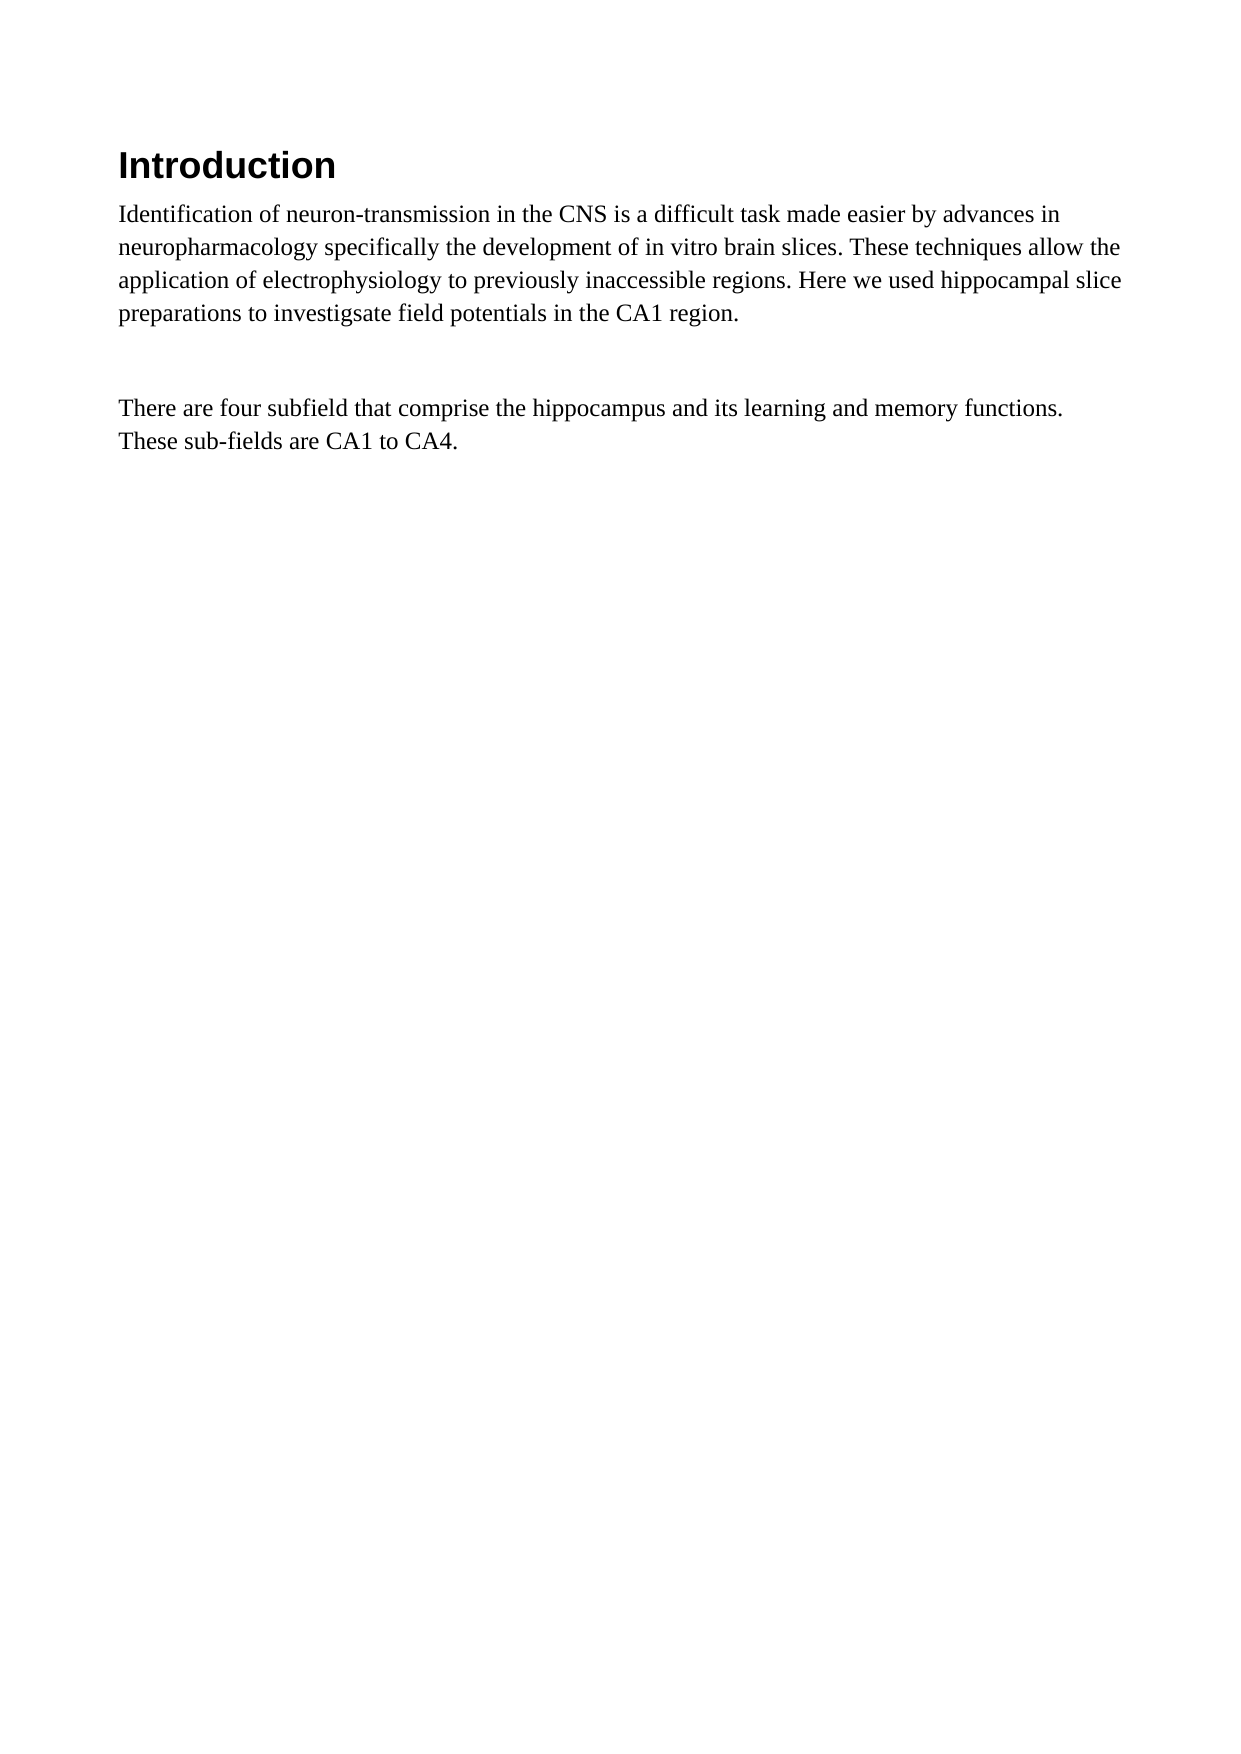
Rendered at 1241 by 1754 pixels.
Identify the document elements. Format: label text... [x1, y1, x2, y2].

text Identification of neuron-transmission in the CNS is a difficult task made easier by advances in neuropharmacology specifically the development of in vitro brain slices. These techniques allow the application of electrophysiology to previously inaccessible regions. Here we used hippocampal slice preparations to investigsate field potentials in the CA1 region. [118, 199, 1122, 327]
text There are four subfield that comprise the hippocampus and its learning and memory functions. These sub-fields are CA1 to CA4. [118, 393, 1122, 455]
subtitle Introduction [118, 143, 1122, 186]
